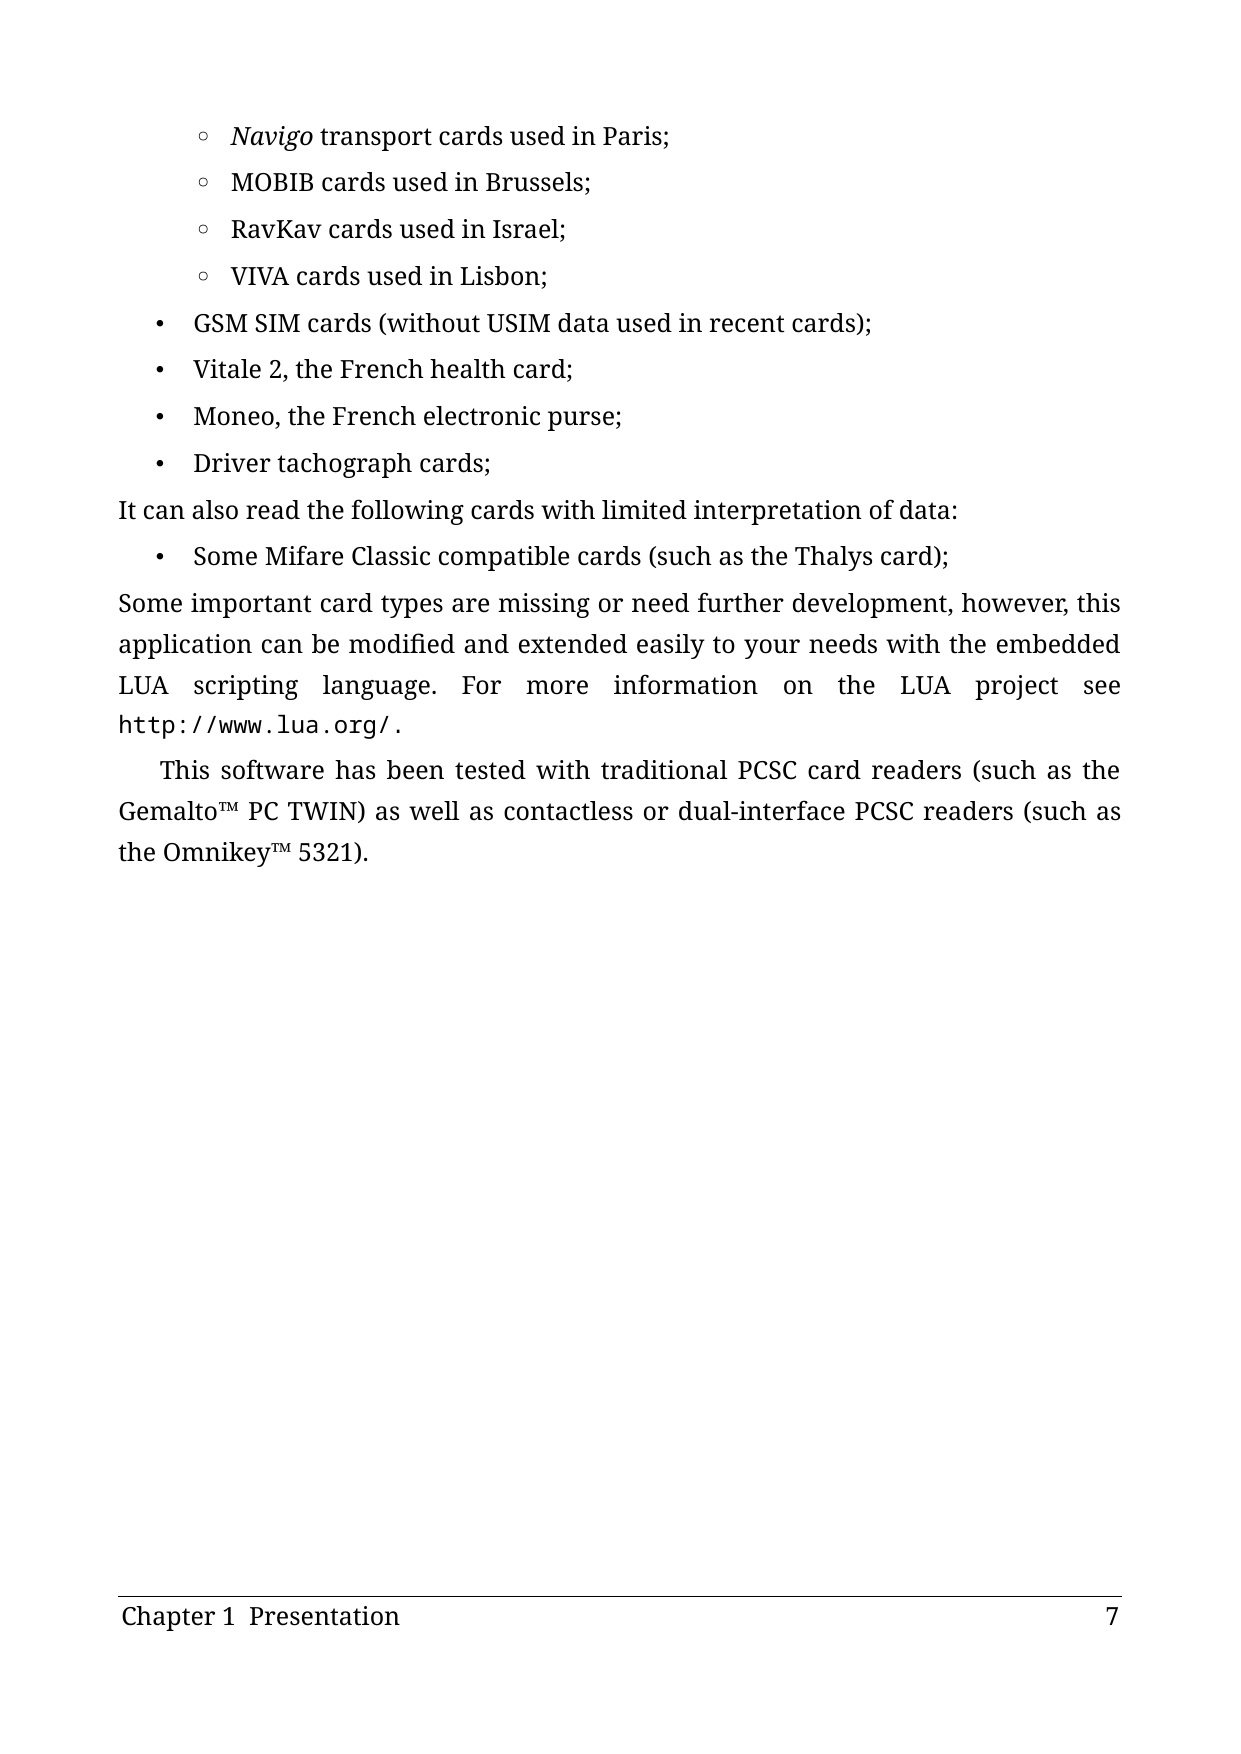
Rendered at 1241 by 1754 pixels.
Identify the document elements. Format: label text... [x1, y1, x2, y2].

list Some Mifare Classic compatible cards (such as the Thalys card); [156, 539, 1122, 573]
list It can also read the following cards with limited interpretation of data: [81, 492, 1122, 526]
list Navigo transport cards used in Paris; [193, 118, 1122, 152]
list RavKav cards used in Israel; [193, 212, 1122, 246]
list Moneo, the French electronic purse; [156, 399, 1122, 433]
text This software has been tested with traditional PCSC card readers (such as the Gemalto™ PC TWIN) as well as contactless or dual-interface PCSC readers (such as the Omnikey™ 5321). [118, 753, 1122, 869]
list VIVA cards used in Lisbon; [193, 258, 1122, 292]
text Some important card types are missing or need further development, however, this application can be modified and extended easily to your needs with the embedded LUA scripting language. For more information on the LUA project see http://www.lua.org/. [118, 586, 1122, 741]
list GSM SIM cards (without USIM data used in recent cards); [156, 305, 1122, 339]
list Vitale 2, the French health card; [156, 352, 1122, 386]
list Driver tachograph cards; [156, 446, 1122, 479]
list MOBIB cards used in Brussels; [193, 165, 1122, 199]
